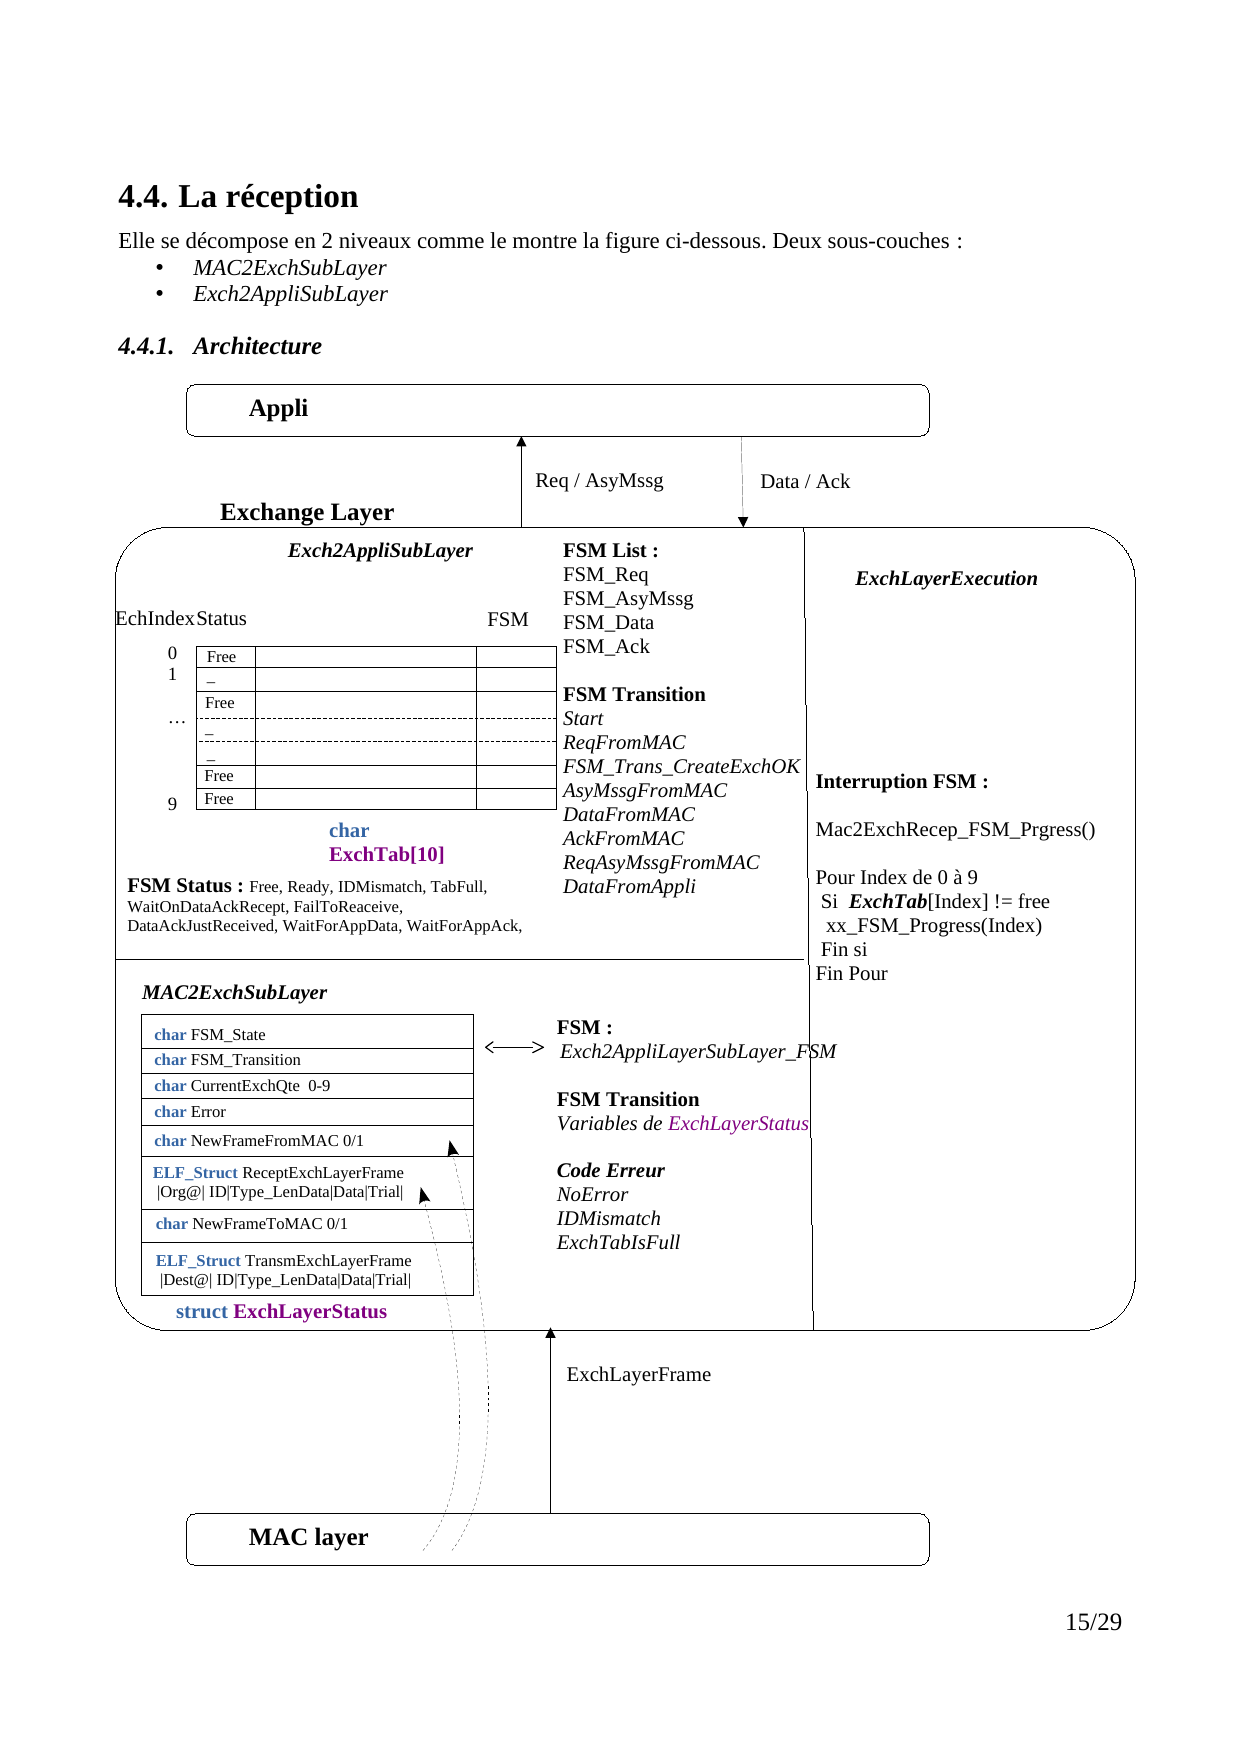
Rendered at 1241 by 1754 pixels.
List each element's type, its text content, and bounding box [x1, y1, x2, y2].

subtitle Architecture [118, 331, 1122, 360]
text Elle se décompose en 2 niveaux comme le montre la figure ci-dessous. Deux sous-couches : [118, 227, 1122, 253]
subtitle La réception [118, 176, 1122, 215]
list MAC2ExchSubLayer [156, 253, 1122, 280]
list Exch2AppliSubLayer [156, 280, 1122, 306]
